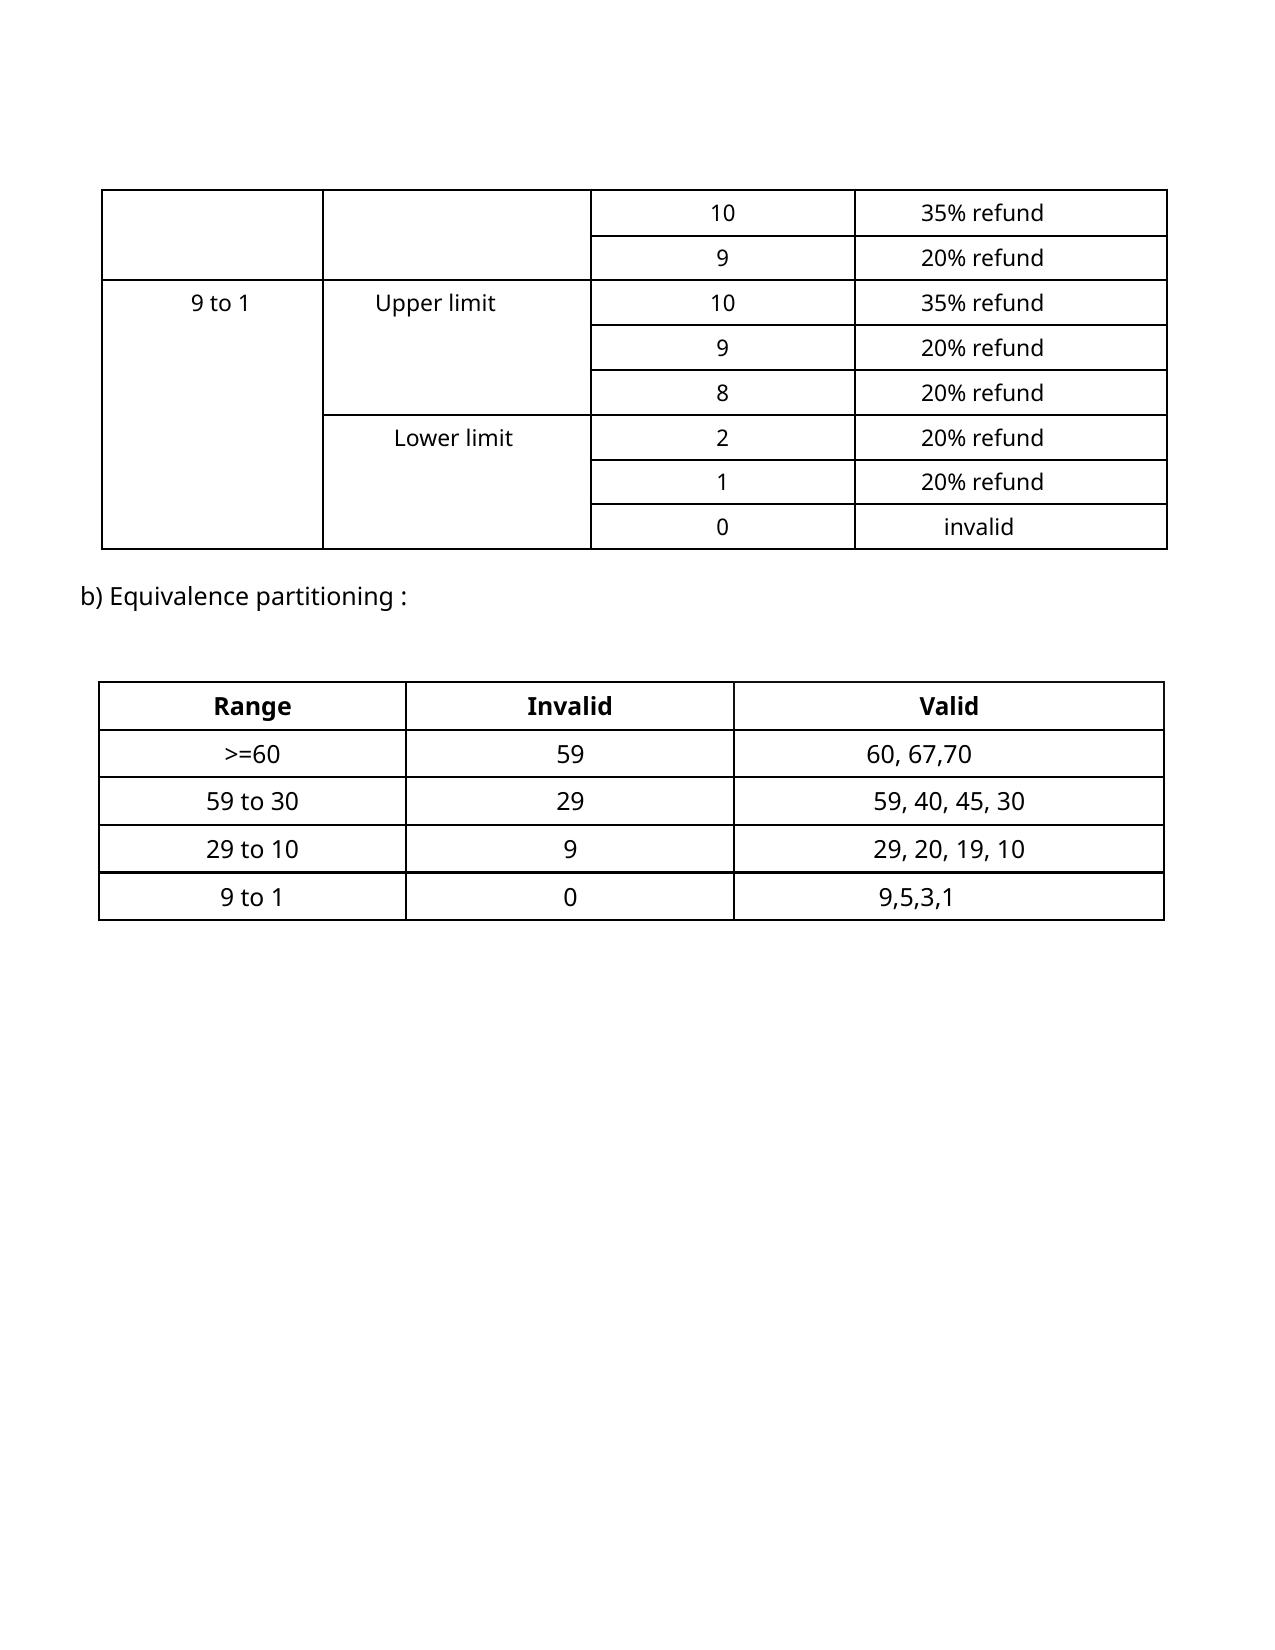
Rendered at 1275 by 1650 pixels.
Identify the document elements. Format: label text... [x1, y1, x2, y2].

table_cell 2 [592, 416, 854, 458]
table_cell 29 to 10 [100, 826, 405, 871]
table_cell 60, 67,70 [735, 731, 1163, 776]
table_cell 8 [592, 371, 854, 414]
table_cell 9 [592, 326, 854, 369]
table_header 35% refund [856, 191, 1166, 234]
text b) Equivalence partitioning : [80, 579, 1186, 613]
table_cell 9 to 1 [103, 281, 322, 548]
table_cell 20% refund [856, 416, 1166, 458]
table_cell 9 to 1 [100, 874, 405, 919]
table_cell 29, 20, 19, 10 [735, 826, 1163, 871]
table_cell 59 to 30 [100, 778, 405, 824]
table_cell 1 [592, 461, 854, 503]
table_cell Upper limit [324, 281, 590, 414]
table_cell 9 [407, 826, 733, 871]
table_cell 10 [592, 281, 854, 324]
table_cell 59 [407, 731, 733, 776]
table_cell 20% refund [856, 237, 1166, 279]
table_cell 59, 40, 45, 30 [735, 778, 1163, 824]
table_cell 35% refund [856, 281, 1166, 324]
table_cell 9 [592, 237, 854, 279]
table_cell 20% refund [856, 461, 1166, 503]
table_header 10 [592, 191, 854, 234]
table_header Range [100, 683, 405, 729]
table_cell 29 [407, 778, 733, 824]
table_cell invalid [856, 505, 1166, 548]
table_header [324, 191, 590, 279]
table_header [103, 191, 322, 279]
table_cell 20% refund [856, 326, 1166, 369]
table_header Invalid [407, 683, 733, 729]
table_cell 20% refund [856, 371, 1166, 414]
table_cell Lower limit [324, 416, 590, 548]
table_cell 0 [407, 874, 733, 919]
table_header Valid [735, 683, 1163, 729]
table_cell 9,5,3,1 [735, 874, 1163, 919]
table_cell >=60 [100, 731, 405, 776]
table_cell 0 [592, 505, 854, 548]
